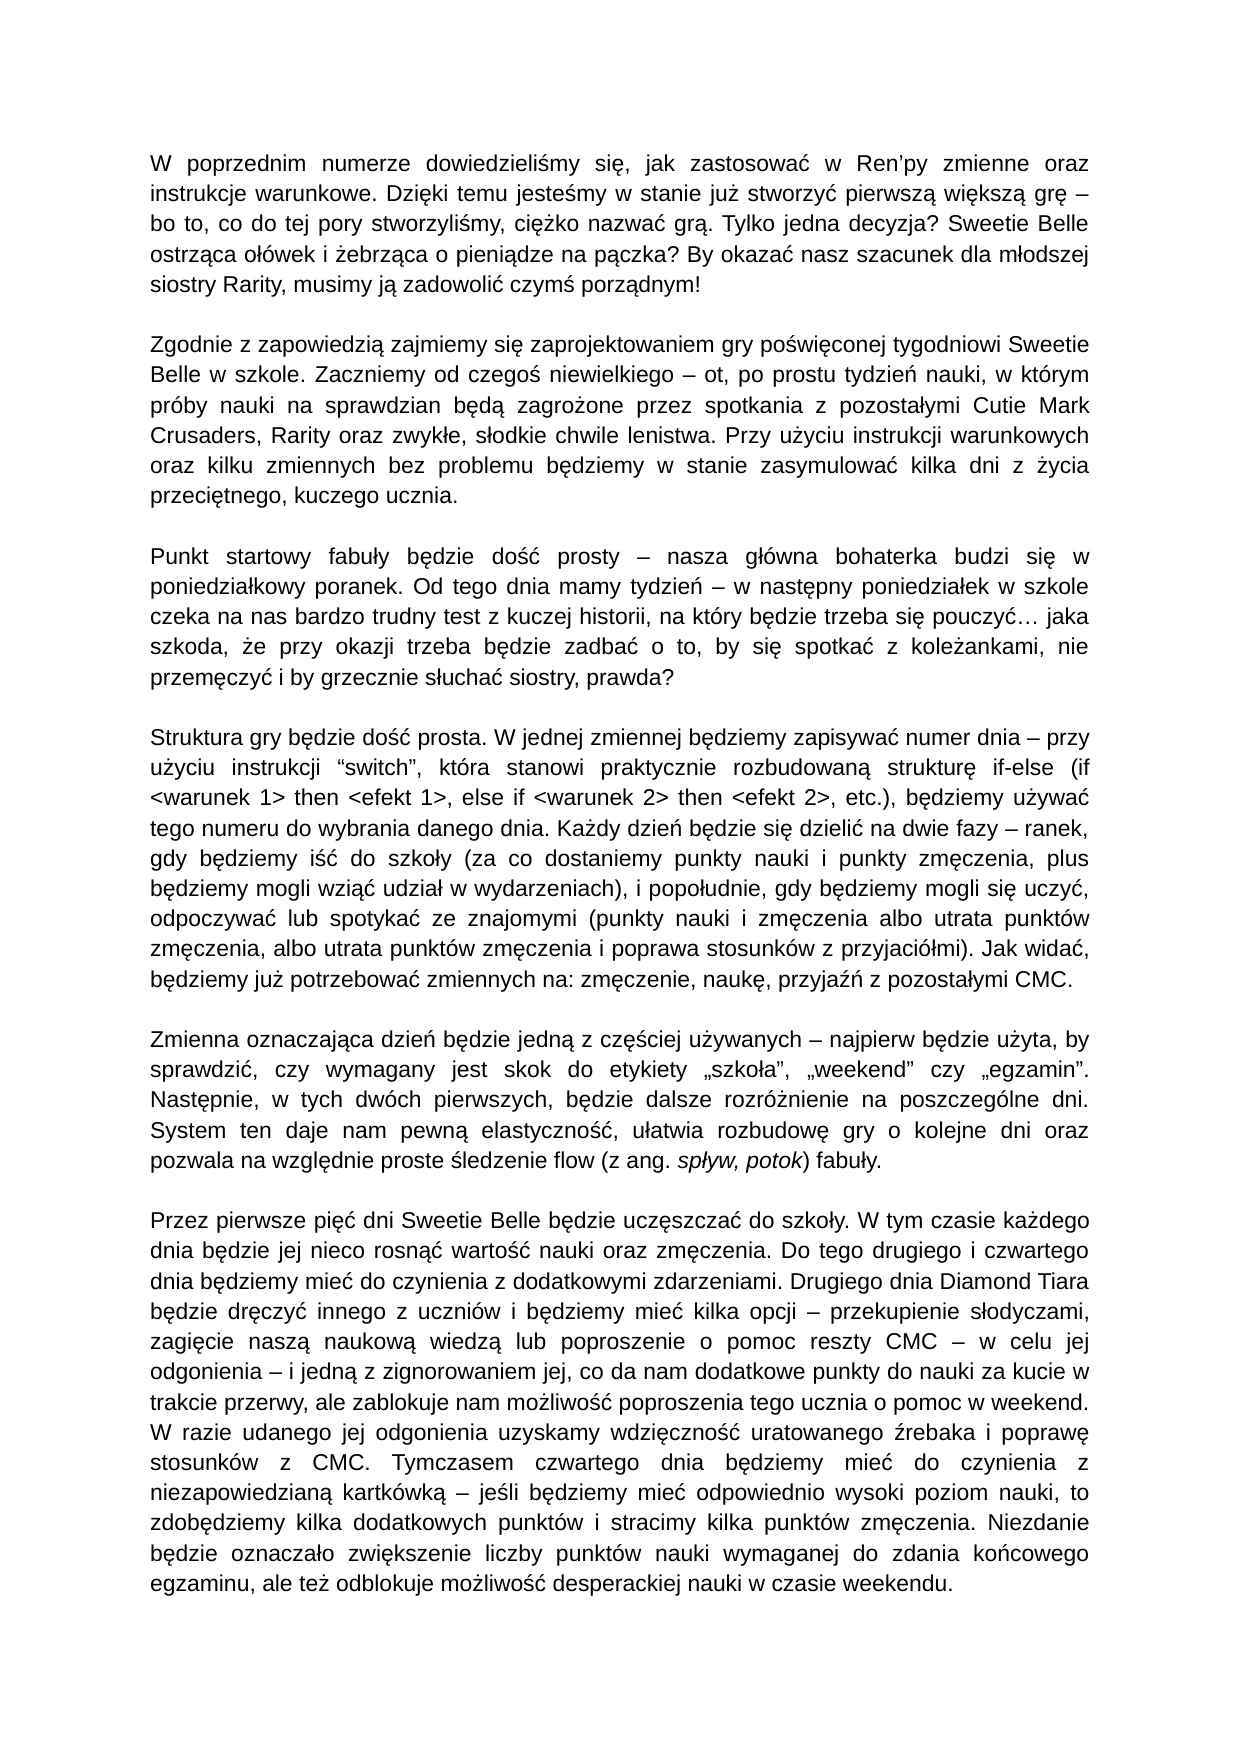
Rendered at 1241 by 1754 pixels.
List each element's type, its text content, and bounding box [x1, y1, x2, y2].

text Zmienna oznaczająca dzień będzie jedną z częściej używanych – najpierw będzie użyta, by sprawdzić, czy wymagany jest skok do etykiety „szkoła”, „weekend” czy „egzamin”. Następnie, w tych dwóch pierwszych, będzie dalsze rozróżnienie na poszczególne dni. System ten daje nam pewną elastyczność, ułatwia rozbudowę gry o kolejne dni oraz pozwala na względnie proste śledzenie flow (z ang. spływ, potok) fabuły. [150, 1026, 1090, 1173]
text Punkt startowy fabuły będzie dość prosty – nasza główna bohaterka budzi się w poniedziałkowy poranek. Od tego dnia mamy tydzień – w następny poniedziałek w szkole czeka na nas bardzo trudny test z kuczej historii, na który będzie trzeba się pouczyć… jaka szkoda, że przy okazji trzeba będzie zadbać o to, by się spotkać z koleżankami, nie przemęczyć i by grzecznie słuchać siostry, prawda? [150, 543, 1090, 690]
text Zgodnie z zapowiedzią zajmiemy się zaprojektowaniem gry poświęconej tygodniowi Sweetie Belle w szkole. Zaczniemy od czegoś niewielkiego – ot, po prostu tydzień nauki, w którym próby nauki na sprawdzian będą zagrożone przez spotkania z pozostałymi Cutie Mark Crusaders, Rarity oraz zwykłe, słodkie chwile lenistwa. Przy użyciu instrukcji warunkowych oraz kilku zmiennych bez problemu będziemy w stanie zasymulować kilka dni z życia przeciętnego, kuczego ucznia. [150, 331, 1090, 509]
text Struktura gry będzie dość prosta. W jednej zmiennej będziemy zapisywać numer dnia – przy użyciu instrukcji “switch”, która stanowi praktycznie rozbudowaną strukturę if-else (if <warunek 1> then <efekt 1>, else if <warunek 2> then <efekt 2>, etc.), będziemy używać tego numeru do wybrania danego dnia. Każdy dzień będzie się dzielić na dwie fazy – ranek, gdy będziemy iść do szkoły (za co dostaniemy punkty nauki i punkty zmęczenia, plus będziemy mogli wziąć udział w wydarzeniach), i popołudnie, gdy będziemy mogli się uczyć, odpoczywać lub spotykać ze znajomymi (punkty nauki i zmęczenia albo utrata punktów zmęczenia, albo utrata punktów zmęczenia i poprawa stosunków z przyjaciółmi). Jak widać, będziemy już potrzebować zmiennych na: zmęczenie, naukę, przyjaźń z pozostałymi CMC. [150, 724, 1090, 992]
text W poprzednim numerze dowiedzieliśmy się, jak zastosować w Ren’py zmienne oraz instrukcje warunkowe. Dzięki temu jesteśmy w stanie już stworzyć pierwszą większą grę – bo to, co do tej pory stworzyliśmy, ciężko nazwać grą. Tylko jedna decyzja? Sweetie Belle ostrząca ołówek i żebrząca o pieniądze na pączka? By okazać nasz szacunek dla młodszej siostry Rarity, musimy ją zadowolić czymś porządnym! [150, 150, 1090, 297]
text Przez pierwsze pięć dni Sweetie Belle będzie uczęszczać do szkoły. W tym czasie każdego dnia będzie jej nieco rosnąć wartość nauki oraz zmęczenia. Do tego drugiego i czwartego dnia będziemy mieć do czynienia z dodatkowymi zdarzeniami. Drugiego dnia Diamond Tiara będzie dręczyć innego z uczniów i będziemy mieć kilka opcji – przekupienie słodyczami, zagięcie naszą naukową wiedzą lub poproszenie o pomoc reszty CMC – w celu jej odgonienia – i jedną z zignorowaniem jej, co da nam dodatkowe punkty do nauki za kucie w trakcie przerwy, ale zablokuje nam możliwość poproszenia tego ucznia o pomoc w weekend. W razie udanego jej odgonienia uzyskamy wdzięczność uratowanego źrebaka i poprawę stosunków z CMC. Tymczasem czwartego dnia będziemy mieć do czynienia z niezapowiedzianą kartkówką – jeśli będziemy mieć odpowiednio wysoki poziom nauki, to zdobędziemy kilka dodatkowych punktów i stracimy kilka punktów zmęczenia. Niezdanie będzie oznaczało zwiększenie liczby punktów nauki wymaganej do zdania końcowego egzaminu, ale też odblokuje możliwość desperackiej nauki w czasie weekendu. [150, 1207, 1090, 1596]
